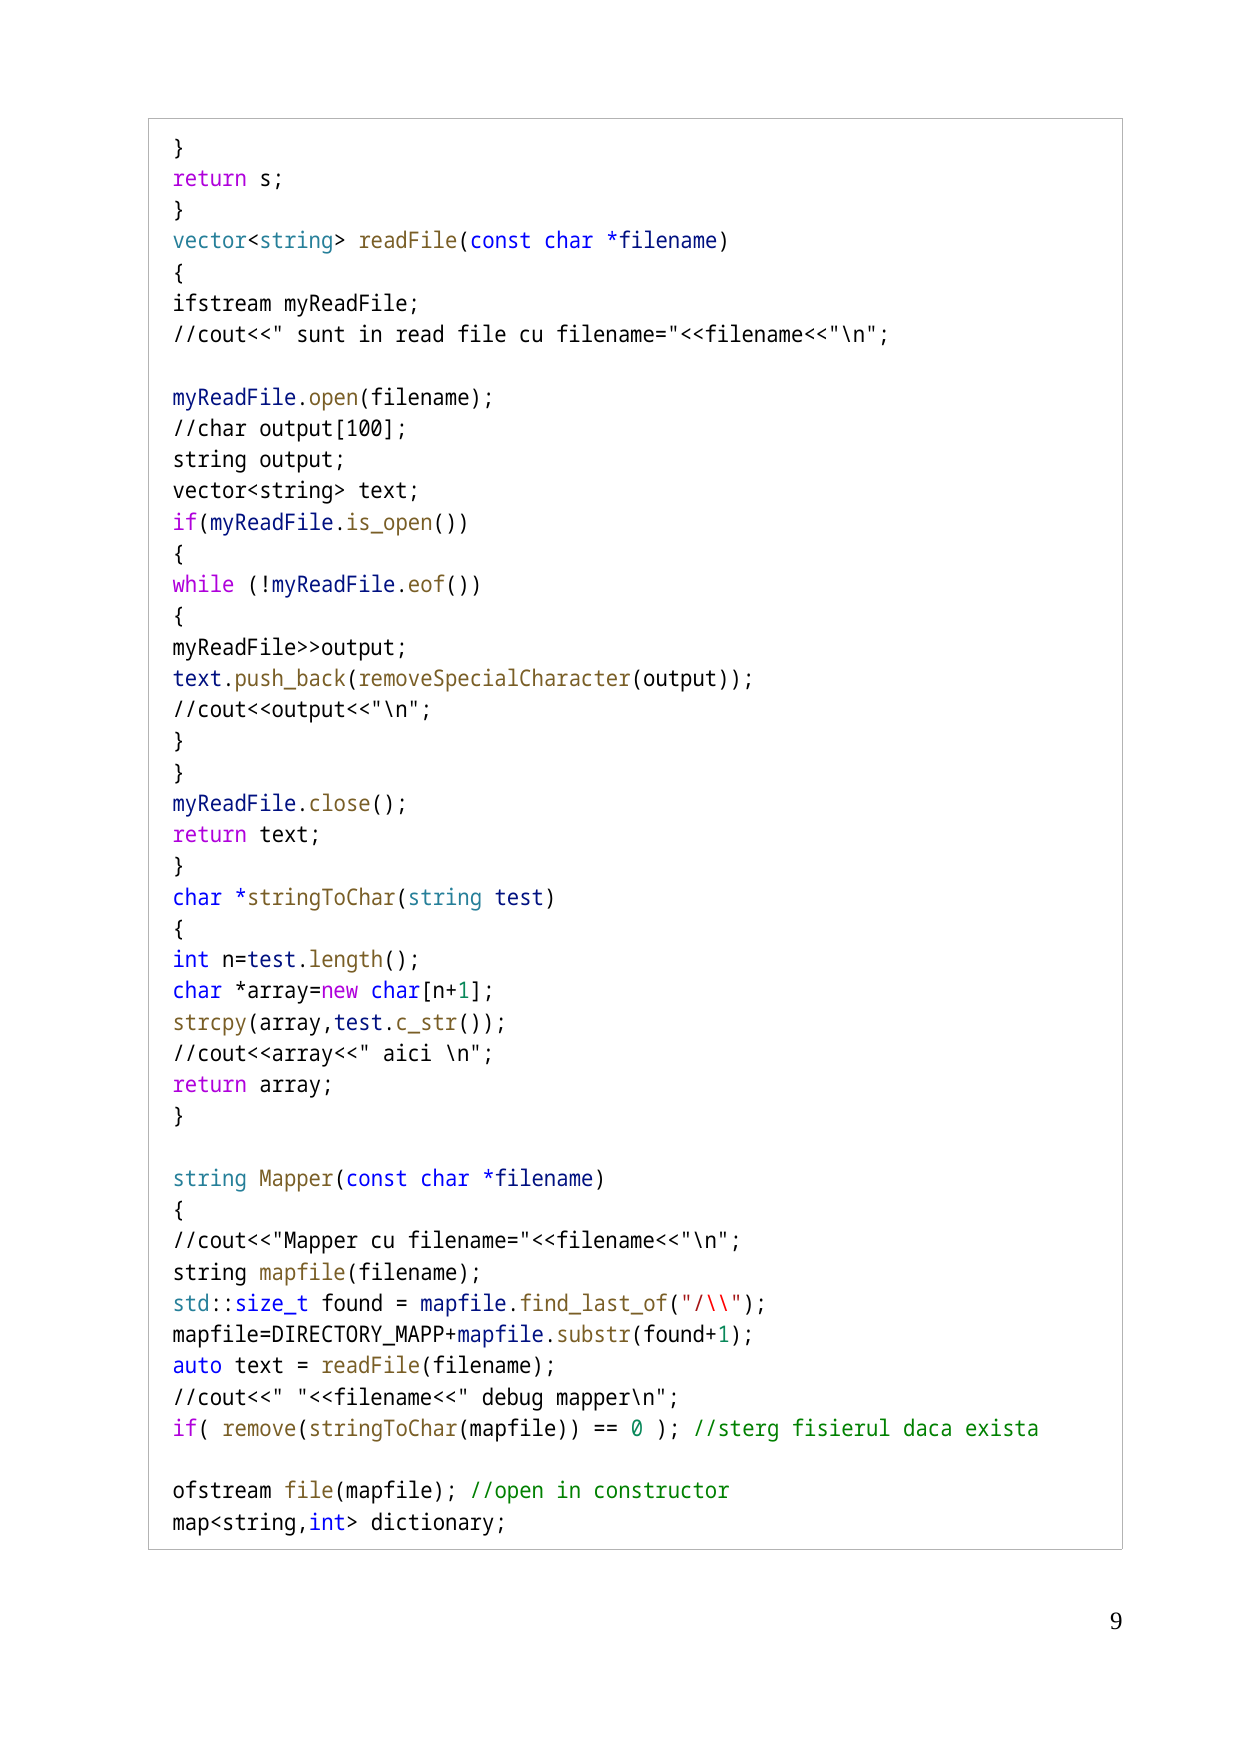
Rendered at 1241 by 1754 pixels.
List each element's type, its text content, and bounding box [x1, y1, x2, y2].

text string mapfile(filename); [149, 1243, 1122, 1274]
text { [149, 1181, 1122, 1212]
text //cout<<"Mapper cu filename="<<filename<<"\n"; [149, 1212, 1122, 1243]
text char *stringToChar(string test) [149, 868, 1122, 899]
text auto text = readFile(filename); [149, 1337, 1122, 1368]
text text.push_back(removeSpecialCharacter(output)); [149, 649, 1122, 681]
text } [149, 119, 1122, 149]
text std::size_t found = mapfile.find_last_of("/\\"); [149, 1274, 1122, 1306]
text //cout<<output<<"\n"; [149, 681, 1122, 712]
text { [149, 899, 1122, 931]
text } [149, 181, 1122, 212]
text while (!myReadFile.eof()) [149, 556, 1122, 587]
text //cout<<" "<<filename<<" debug mapper\n"; [149, 1368, 1122, 1399]
text { [149, 587, 1122, 618]
text return text; [149, 806, 1122, 837]
text } [149, 1087, 1122, 1131]
text } [149, 712, 1122, 743]
text vector<string> text; [149, 462, 1122, 493]
text { [149, 524, 1122, 556]
text ifstream myReadFile; [149, 274, 1122, 306]
text return array; [149, 1056, 1122, 1087]
text strcpy(array,test.c_str()); [149, 993, 1122, 1024]
text //cout<<array<<" aici \n"; [149, 1024, 1122, 1056]
text mapfile=DIRECTORY_MAPP+mapfile.substr(found+1); [149, 1306, 1122, 1337]
text { [149, 243, 1122, 274]
text if( remove(stringToChar(mapfile)) == 0 ); //sterg fisierul daca exista [149, 1399, 1122, 1443]
text string Mapper(const char *filename) [149, 1149, 1122, 1181]
text } [149, 743, 1122, 774]
text //cout<<" sunt in read file cu filename="<<filename<<"\n"; [149, 306, 1122, 349]
text if(myReadFile.is_open()) [149, 493, 1122, 524]
text myReadFile>>output; [149, 618, 1122, 649]
text myReadFile.open(filename); [149, 368, 1122, 399]
text map<string,int> dictionary; [149, 1493, 1122, 1549]
text char *array=new char[n+1]; [149, 962, 1122, 993]
text } [149, 837, 1122, 868]
text ofstream file(mapfile); //open in constructor [149, 1462, 1122, 1493]
text vector<string> readFile(const char *filename) [149, 212, 1122, 243]
text int n=test.length(); [149, 931, 1122, 962]
text //char output[100]; [149, 399, 1122, 431]
text return s; [149, 149, 1122, 181]
text string output; [149, 431, 1122, 462]
text myReadFile.close(); [149, 774, 1122, 806]
